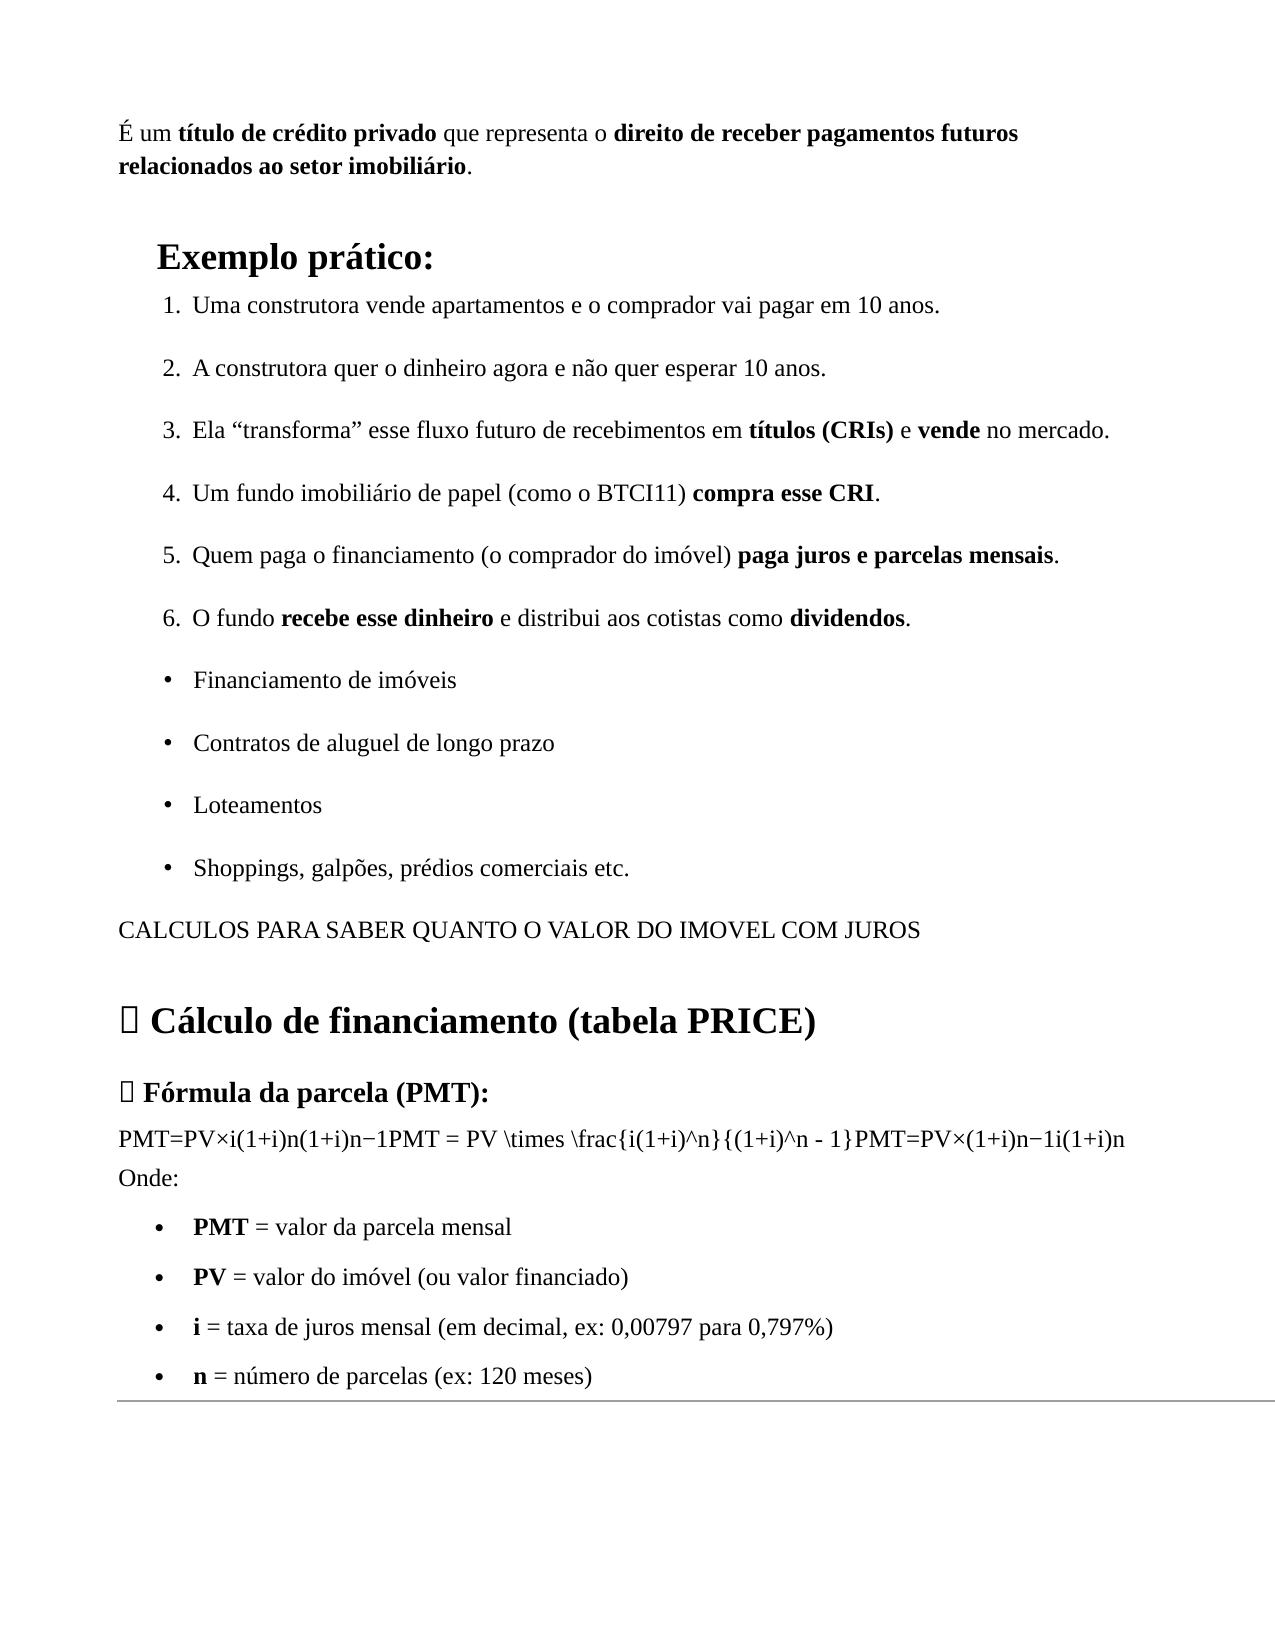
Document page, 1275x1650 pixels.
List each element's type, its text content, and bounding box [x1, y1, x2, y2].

list Loteamentos [164, 790, 1157, 819]
subtitle 🧠 Cálculo de financiamento (tabela PRICE) [118, 993, 1157, 1044]
text É um título de crédito privado que representa o direito de receber pagamentos futuros relacionados ao setor imobiliário. [118, 118, 1157, 180]
list i = taxa de juros mensal (em decimal, ex: 0,00797 para 0,797%) [156, 1312, 1157, 1340]
list Shoppings, galpões, prédios comerciais etc. [164, 853, 1157, 881]
text CALCULOS PARA SABER QUANTO O VALOR DO IMOVEL COM JUROS [118, 915, 1157, 944]
list A construtora quer o dinheiro agora e não quer esperar 10 anos. [162, 353, 1157, 381]
list n = número de parcelas (ex: 120 meses) [156, 1361, 1157, 1390]
list PV = valor do imóvel (ou valor financiado) [156, 1262, 1157, 1291]
subtitle 📌 Fórmula da parcela (PMT): [118, 1072, 1157, 1111]
list Contratos de aluguel de longo prazo [164, 728, 1157, 756]
list Ela “transforma” esse fluxo futuro de recebimentos em títulos (CRIs) e vende no mercado. [162, 415, 1157, 444]
list Um fundo imobiliário de papel (como o BTCI11) compra esse CRI. [162, 478, 1157, 506]
list PMT = valor da parcela mensal [156, 1212, 1157, 1241]
list Uma construtora vende apartamentos e o comprador vai pagar em 10 anos. [162, 290, 1157, 319]
list Financiamento de imóveis [164, 665, 1157, 694]
subtitle 🧠 Exemplo prático: [118, 234, 1157, 278]
list Quem paga o financiamento (o comprador do imóvel) paga juros e parcelas mensais. [162, 540, 1157, 569]
text PMT=PV×i(1+i)n(1+i)n−1PMT = PV \times \frac{i(1+i)^n}{(1+i)^n - 1}PMT=PV×(1+i)n−1i(1+i)n​ [118, 1124, 1157, 1152]
text Onde: [118, 1163, 1157, 1192]
list O fundo recebe esse dinheiro e distribui aos cotistas como dividendos. [162, 603, 1157, 631]
